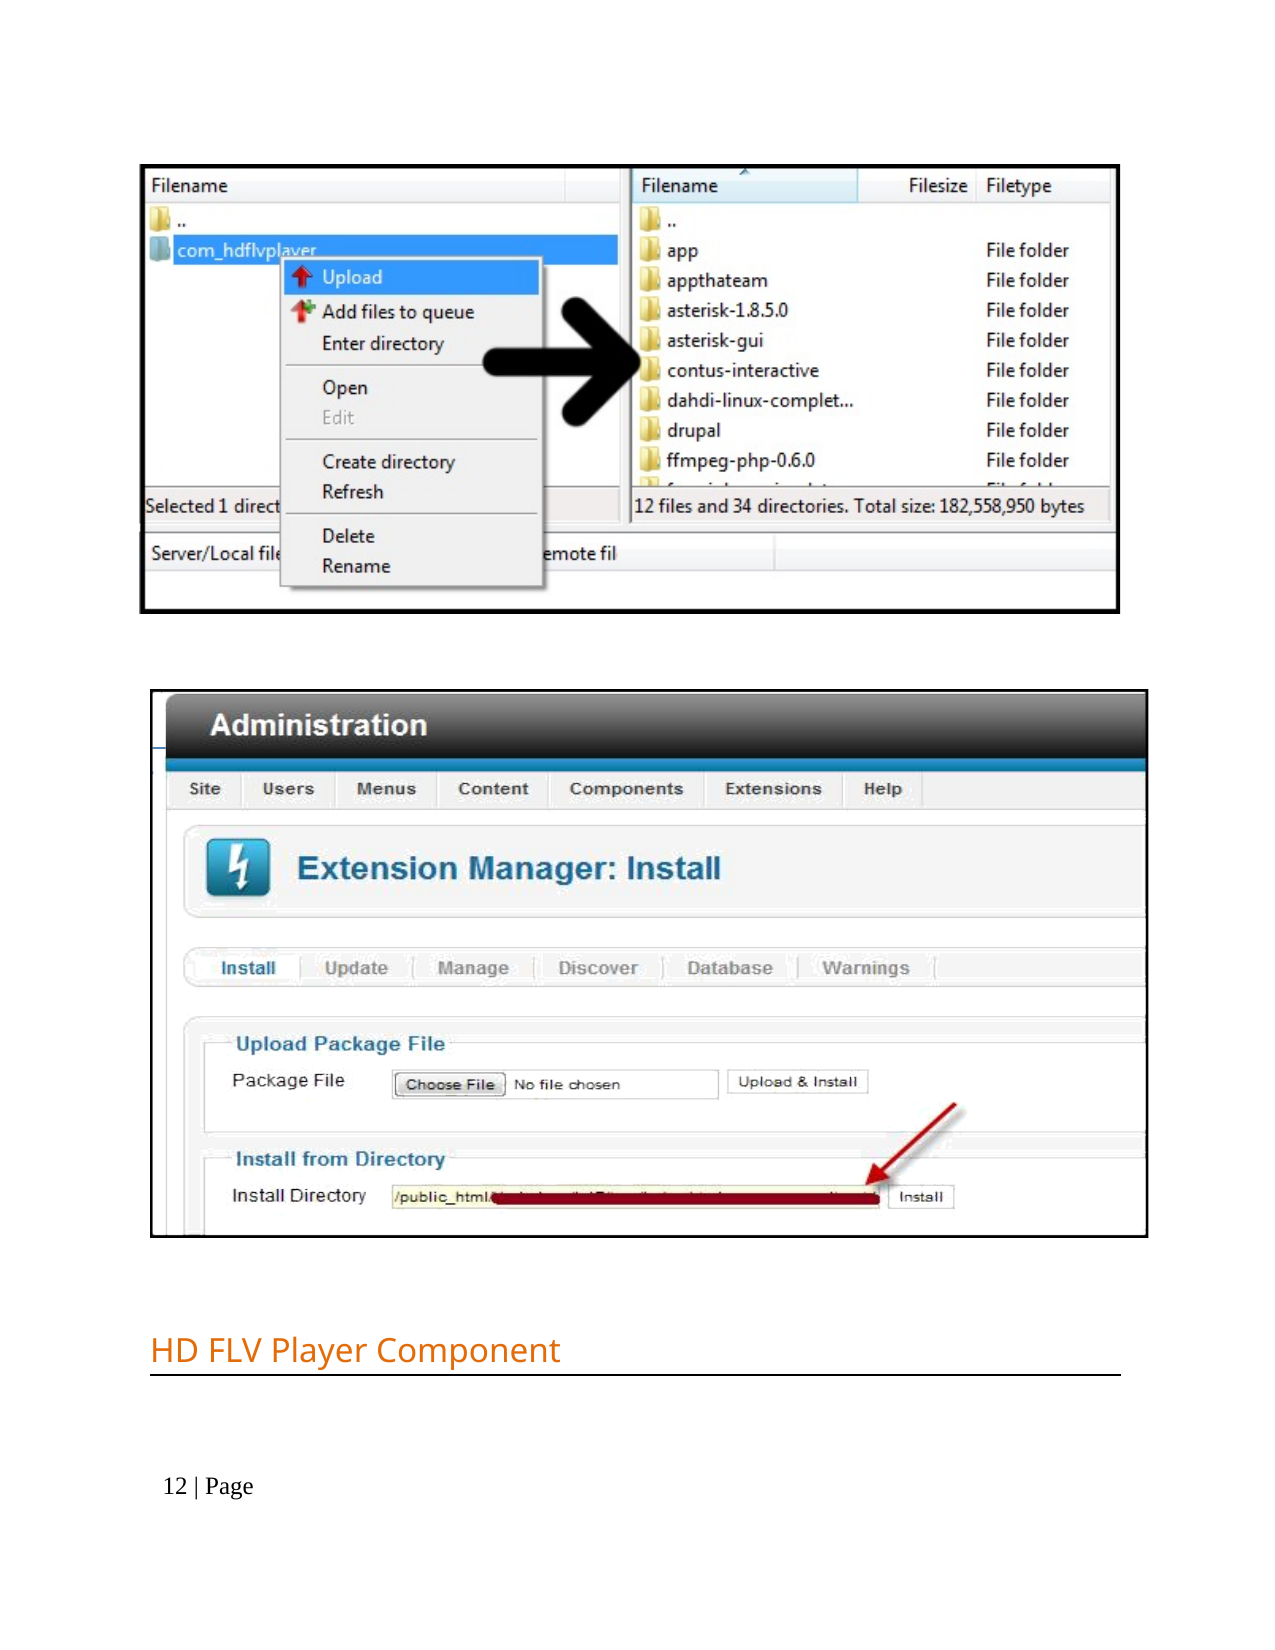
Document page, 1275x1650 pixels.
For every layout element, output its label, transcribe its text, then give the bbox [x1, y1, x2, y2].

text HD FLV Player Component [150, 1327, 1121, 1374]
picture [150, 689, 1149, 1238]
picture [139, 164, 1121, 614]
